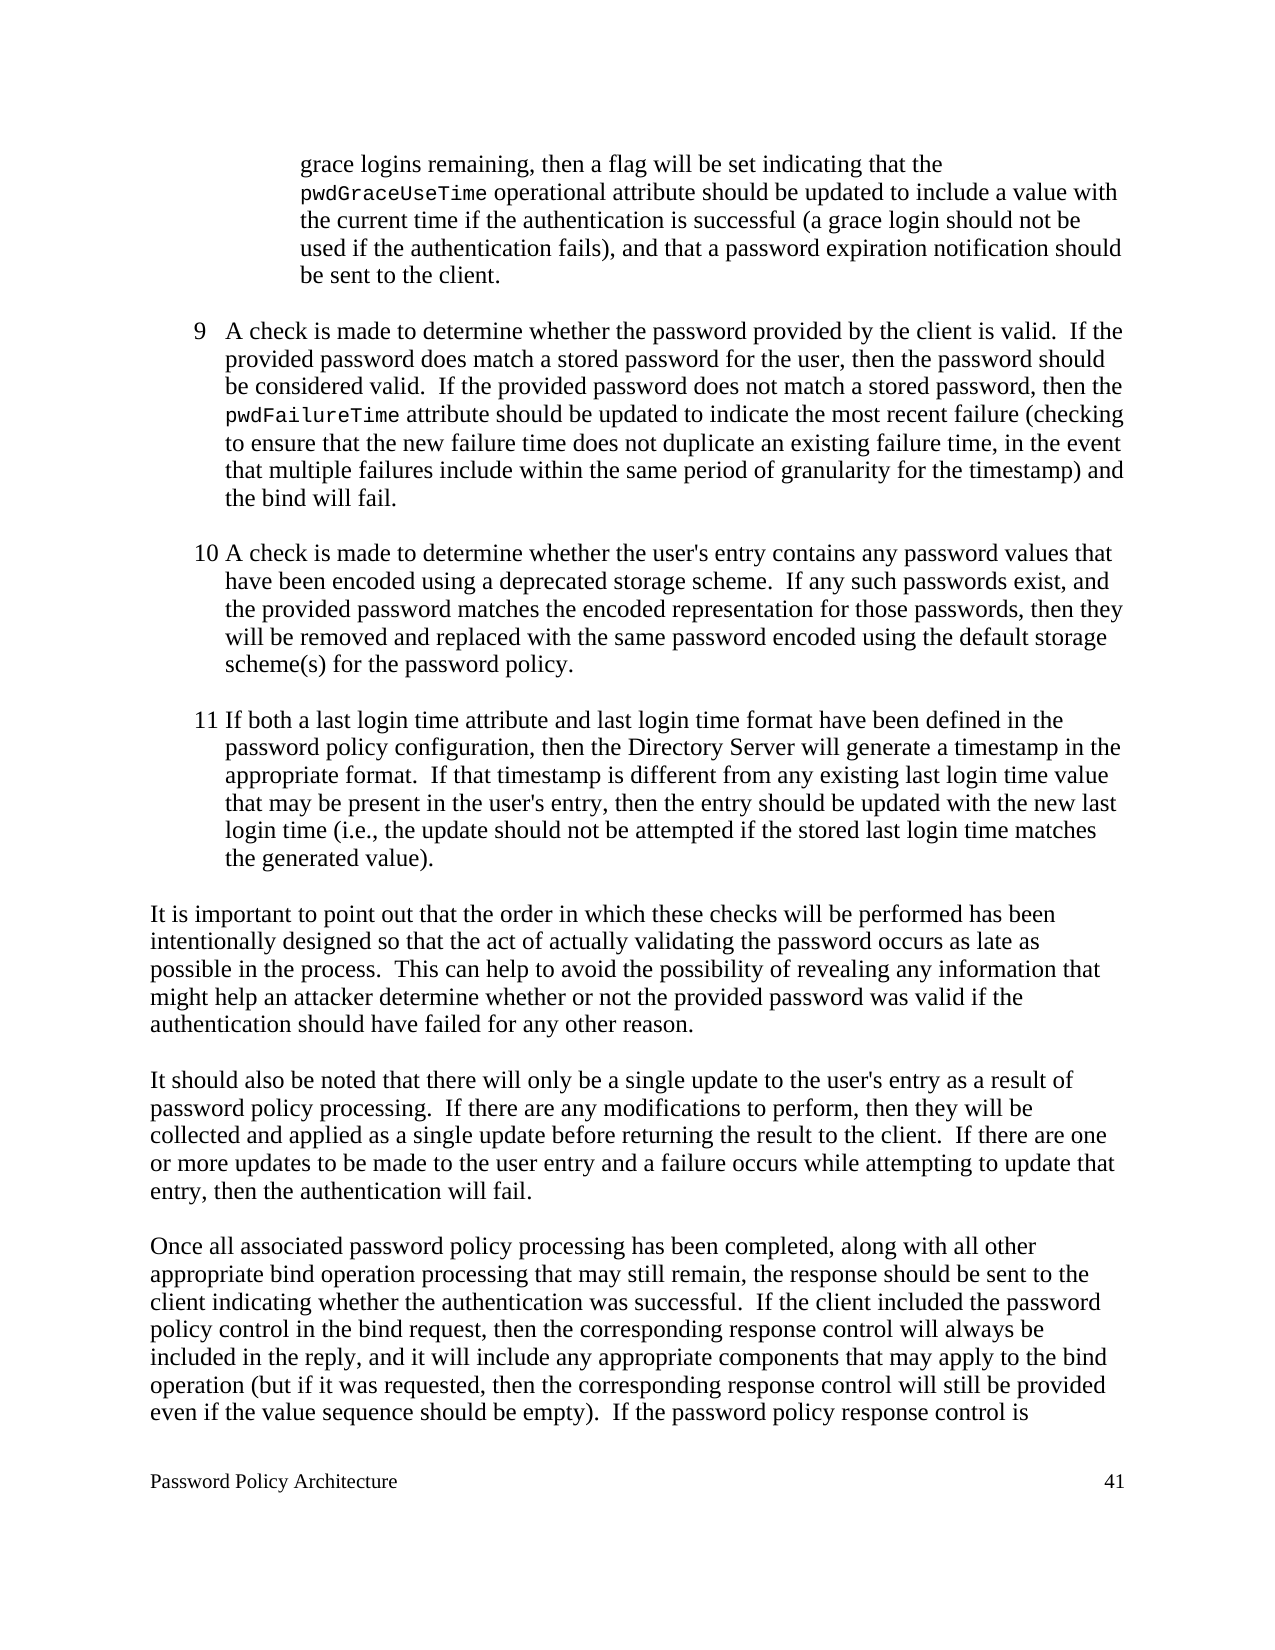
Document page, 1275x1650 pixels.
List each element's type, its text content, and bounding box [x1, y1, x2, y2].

text Once all associated password policy processing has been completed, along with all other appropriate bind operation processing that may still remain, the response should be sent to the client indicating whether the authentication was successful. If the client included the password policy control in the bind request, then the corresponding response control will always be included in the reply, and it will include any appropriate components that may apply to the bind operation (but if it was requested, then the corresponding response control will still be provided even if the value sequence should be empty). If the password policy response control is [150, 1232, 1125, 1426]
list A check is made to determine whether the user's entry contains any password values that have been encoded using a deprecated storage scheme. If any such passwords exist, and the provided password matches the encoded representation for those passwords, then they will be removed and replaced with the same password encoded using the default storage scheme(s) for the password policy. [187, 539, 1125, 678]
list If both a last login time attribute and last login time format have been defined in the password policy configuration, then the Directory Server will generate a timestamp in the appropriate format. If that timestamp is different from any existing last login time value that may be present in the user's entry, then the entry should be updated with the new last login time (i.e., the update should not be attempted if the stored last login time matches the generated value). [187, 706, 1125, 872]
list grace logins remaining, then a flag will be set indicating that the pwdGraceUseTime operational attribute should be updated to include a value with the current time if the authentication is successful (a grace login should not be used if the authentication fails), and that a password expiration notification should be sent to the client. [225, 150, 1125, 289]
text It is important to point out that the order in which these checks will be performed has been intentionally designed so that the act of actually validating the password occurs as late as possible in the process. This can help to avoid the possibility of revealing any information that might help an attacker determine whether or not the provided password was valid if the authentication should have failed for any other reason. [150, 900, 1125, 1038]
list A check is made to determine whether the password provided by the client is valid. If the provided password does match a stored password for the user, then the password should be considered valid. If the provided password does not match a stored password, then the pwdFailureTime attribute should be updated to indicate the most recent failure (checking to ensure that the new failure time does not duplicate an existing failure time, in the event that multiple failures include within the same period of granularity for the timestamp) and the bind will fail. [187, 317, 1125, 512]
text It should also be noted that there will only be a single update to the user's entry as a result of password policy processing. If there are any modifications to perform, then they will be collected and applied as a single update before returning the result to the client. If there are one or more updates to be made to the user entry and a failure occurs while attempting to update that entry, then the authentication will fail. [150, 1066, 1125, 1204]
